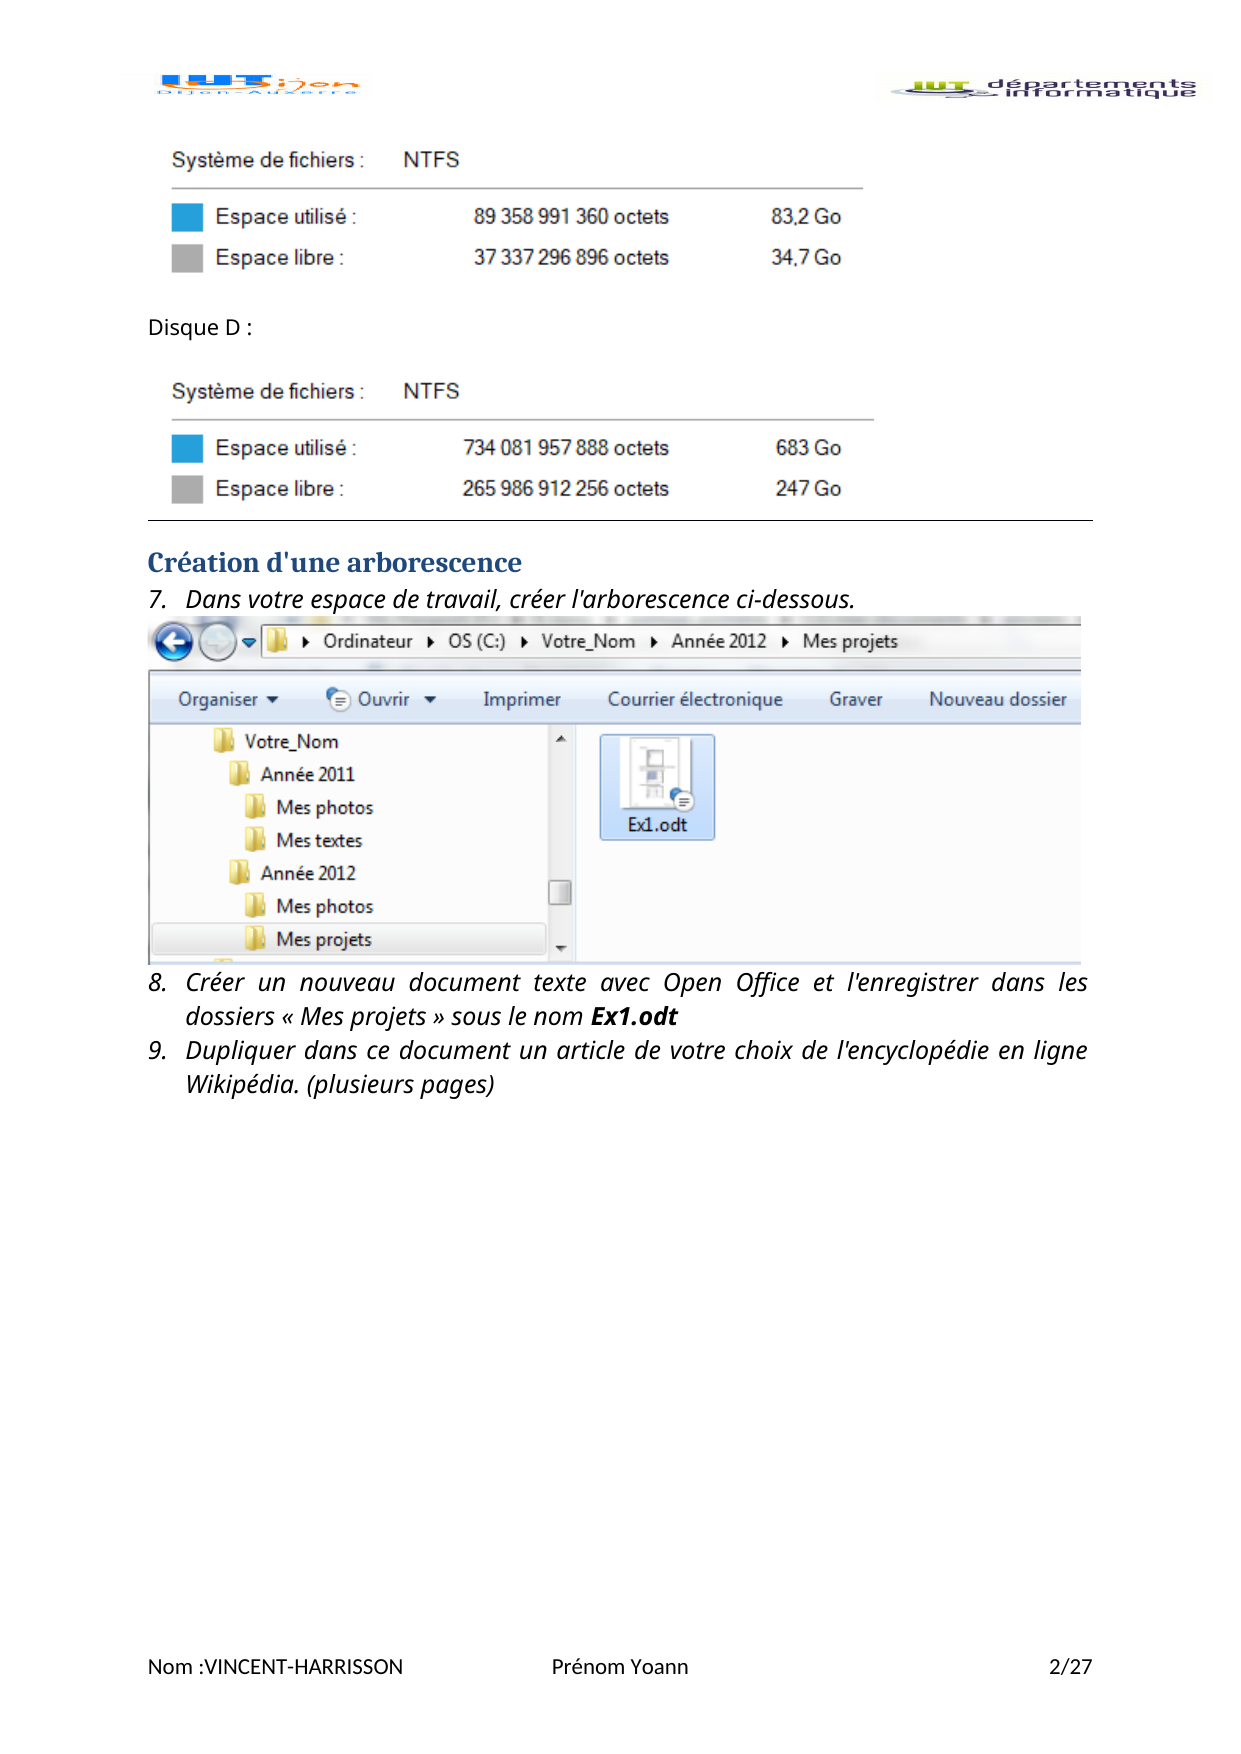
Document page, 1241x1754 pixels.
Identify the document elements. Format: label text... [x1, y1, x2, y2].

picture [118, 73, 374, 102]
subtitle Créer un nouveau document texte avec Open Office et l'enregistrer dans les dossiers « Mes projets » sous le nom Ex1.odt [148, 964, 1093, 1033]
picture [147, 366, 875, 518]
subtitle Dans votre espace de travail, créer l'arborescence ci-dessous. [148, 582, 1093, 616]
picture [875, 73, 1213, 102]
text Disque D : [148, 312, 1093, 341]
subtitle Création d'une arborescence [148, 546, 1093, 580]
picture [147, 147, 864, 287]
subtitle Dupliquer dans ce document un article de votre choix de l'encyclopédie en ligne Wikipédia. (plusieurs pages) [148, 1033, 1093, 1101]
